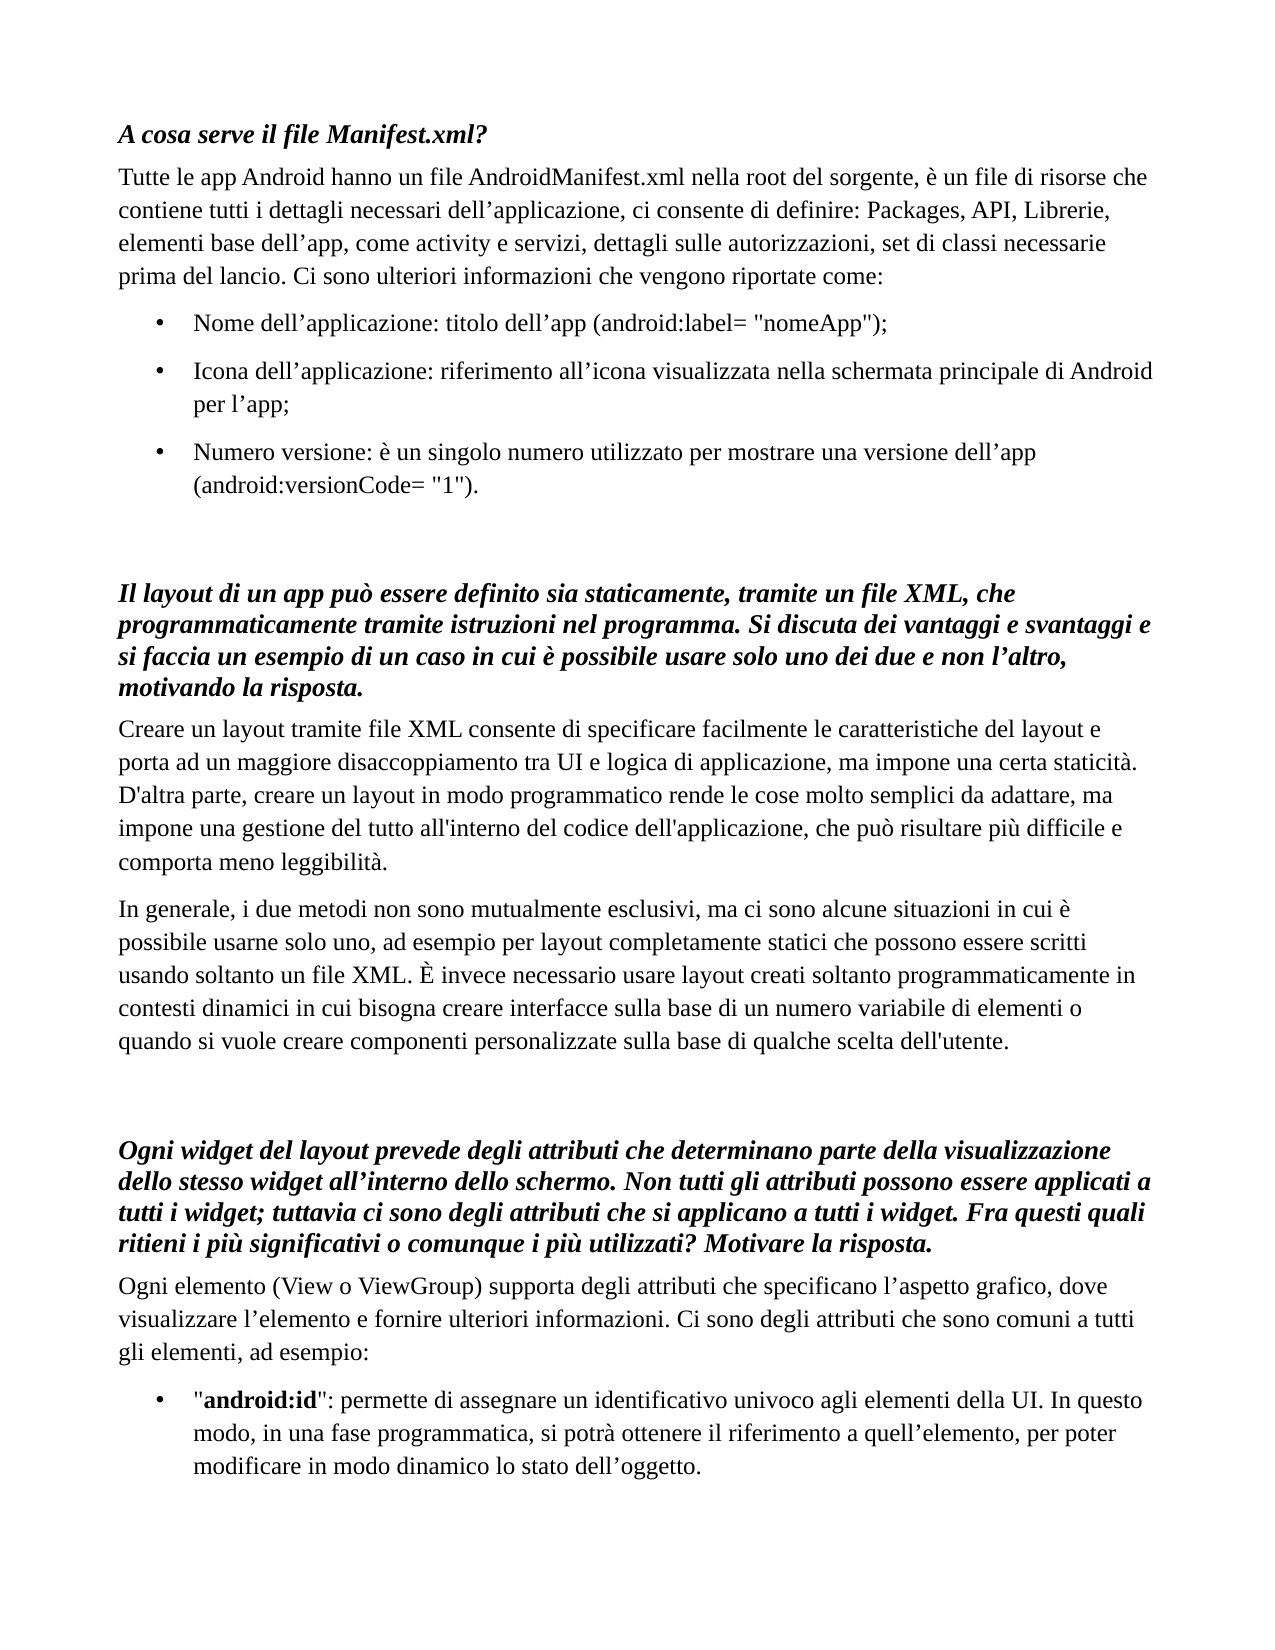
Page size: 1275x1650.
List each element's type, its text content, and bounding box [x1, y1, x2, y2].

list Nome dell’applicazione: titolo dell’app (android:label= "nomeApp"); [156, 308, 1157, 337]
text Tutte le app Android hanno un file AndroidManifest.xml nella root del sorgente, è un file di risorse che contiene tutti i dettagli necessari dell’applicazione, ci consente di definire: Packages, API, Librerie, elementi base dell’app, come activity e servizi, dettagli sulle autorizzazioni, set di classi necessarie prima del lancio. Ci sono ulteriori informazioni che vengono riportate come: [118, 162, 1157, 289]
subtitle Il layout di un app può essere definito sia staticamente, tramite un file XML, che programmaticamente tramite istruzioni nel programma. Si discuta dei vantaggi e svantaggi e si faccia un esempio di un caso in cui è possibile usare solo uno dei due e non l’altro, motivando la risposta. [118, 577, 1157, 702]
text Creare un layout tramite file XML consente di specificare facilmente le caratteristiche del layout e porta ad un maggiore disaccoppiamento tra UI e logica di applicazione, ma impone una certa staticità. D'altra parte, creare un layout in modo programmatico rende le cose molto semplici da adattare, ma impone una gestione del tutto all'interno del codice dell'applicazione, che può risultare più difficile e comporta meno leggibilità. [118, 714, 1157, 875]
text Ogni elemento (View o ViewGroup) supporta degli attributi che specificano l’aspetto grafico, dove visualizzare l’elemento e fornire ulteriori informazioni. Ci sono degli attributi che sono comuni a tutti gli elementi, ad esempio: [118, 1271, 1157, 1366]
text In generale, i due metodi non sono mutualmente esclusivi, ma ci sono alcune situazioni in cui è possibile usarne solo uno, ad esempio per layout completamente statici che possono essere scritti usando soltanto un file XML. È invece necessario usare layout creati soltanto programmaticamente in contesti dinamici in cui bisogna creare interfacce sulla base di un numero variabile di elementi o quando si vuole creare componenti personalizzate sulla base di qualche scelta dell'utente. [118, 894, 1157, 1055]
list Numero versione: è un singolo numero utilizzato per mostrare una versione dell’app (android:versionCode= "1"). [156, 437, 1157, 498]
subtitle A cosa serve il file Manifest.xml? [118, 118, 1157, 149]
list Icona dell’applicazione: riferimento all’icona visualizzata nella schermata principale di Android per l’app; [156, 356, 1157, 418]
subtitle Ogni widget del layout prevede degli attributi che determinano parte della visualizzazione dello stesso widget all’interno dello schermo. Non tutti gli attributi possono essere applicati a tutti i widget; tuttavia ci sono degli attributi che si applicano a tutti i widget. Fra questi quali ritieni i più significativi o comunque i più utilizzati? Motivare la risposta. [118, 1134, 1157, 1258]
list "android:id": permette di assegnare un identificativo univoco agli elementi della UI. In questo modo, in una fase programmatica, si potrà ottenere il riferimento a quell’elemento, per poter modificare in modo dinamico lo stato dell’oggetto. [156, 1385, 1157, 1479]
